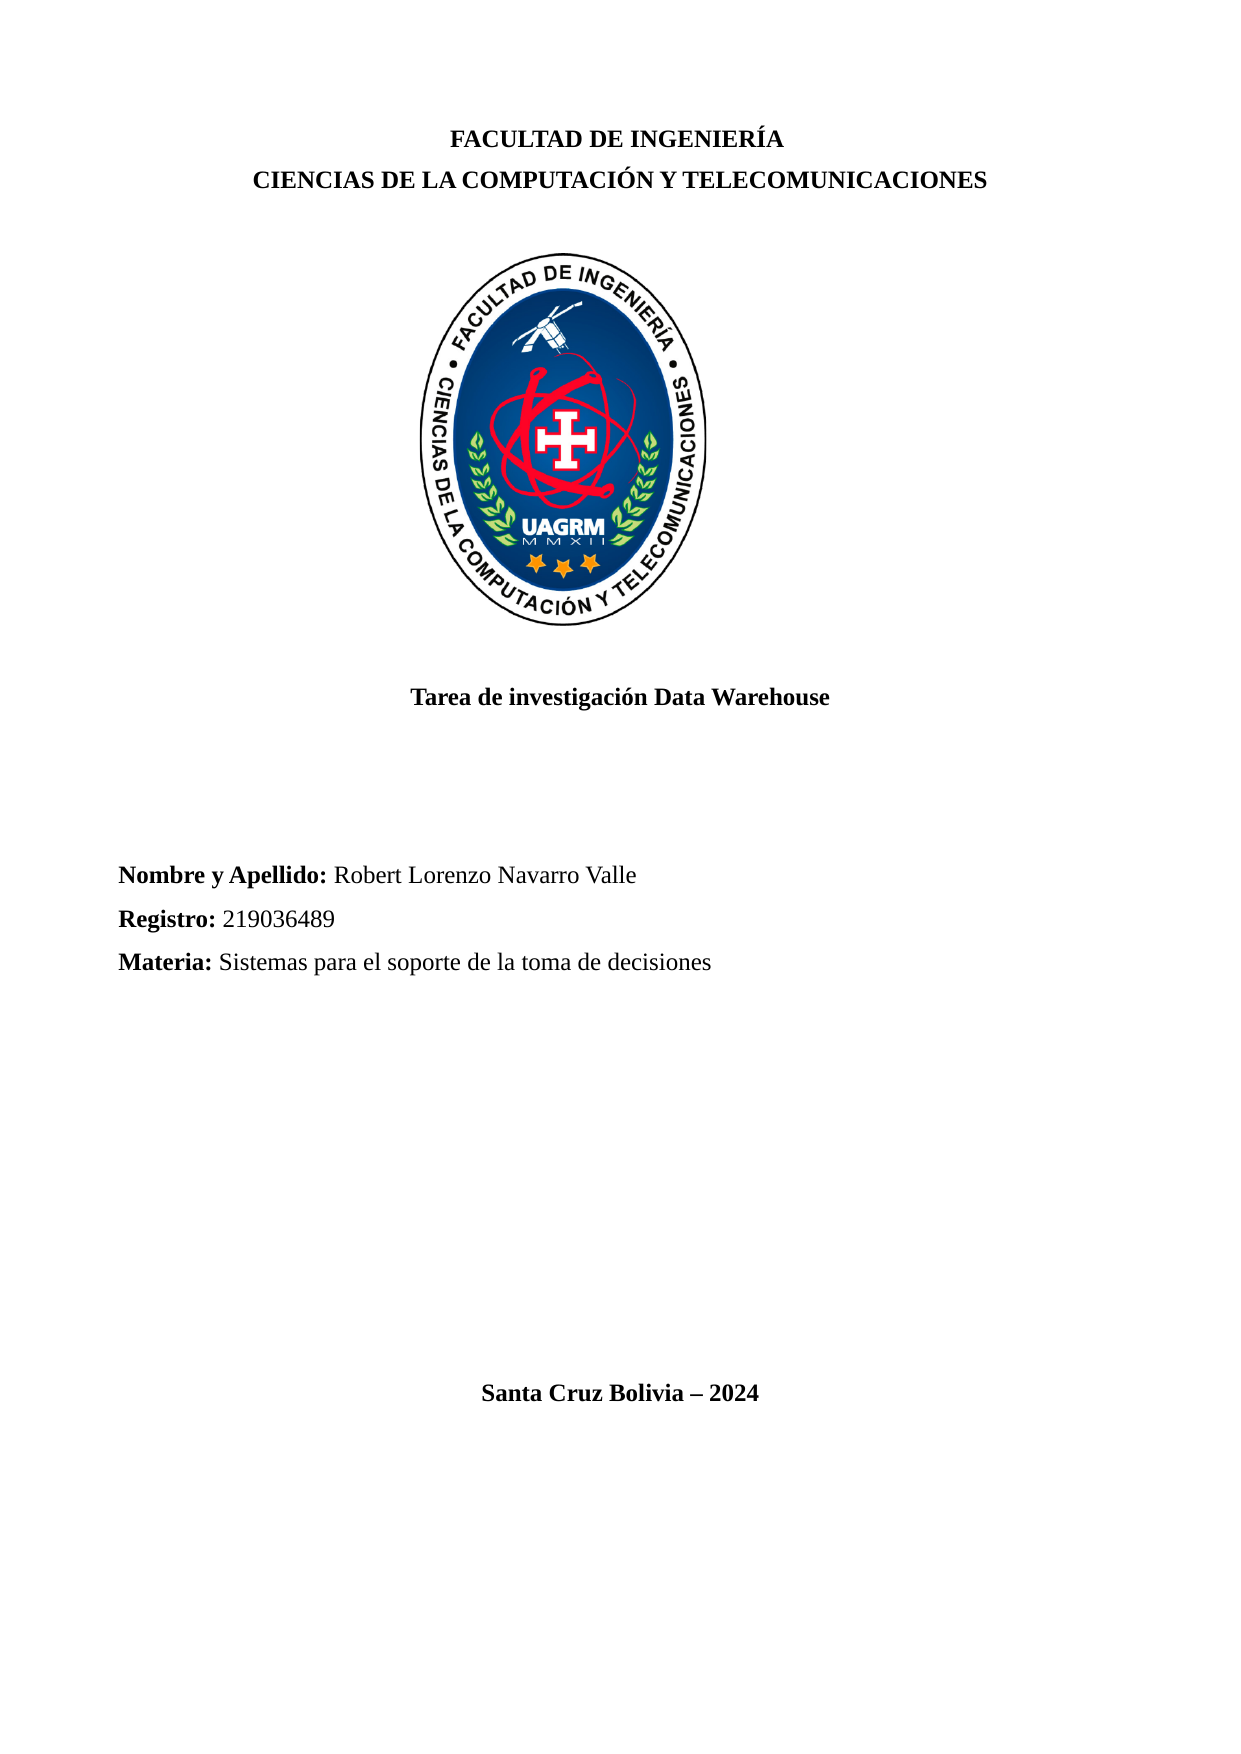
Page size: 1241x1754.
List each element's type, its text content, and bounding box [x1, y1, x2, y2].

text Materia: Sistemas para el soporte de la toma de decisiones [118, 947, 1122, 976]
text Santa Cruz Bolivia – 2024 [118, 1378, 1122, 1407]
picture [419, 253, 707, 626]
text Registro: 219036489 [118, 904, 1122, 932]
text CIENCIAS DE LA COMPUTACIÓN Y TELECOMUNICACIONES Tarea de investigación Data Warehouse [118, 165, 1122, 840]
text Nombre y Apellido: Robert Lorenzo Navarro Valle [118, 861, 1122, 889]
text FACULTAD DE INGENIERÍA [118, 124, 1122, 153]
